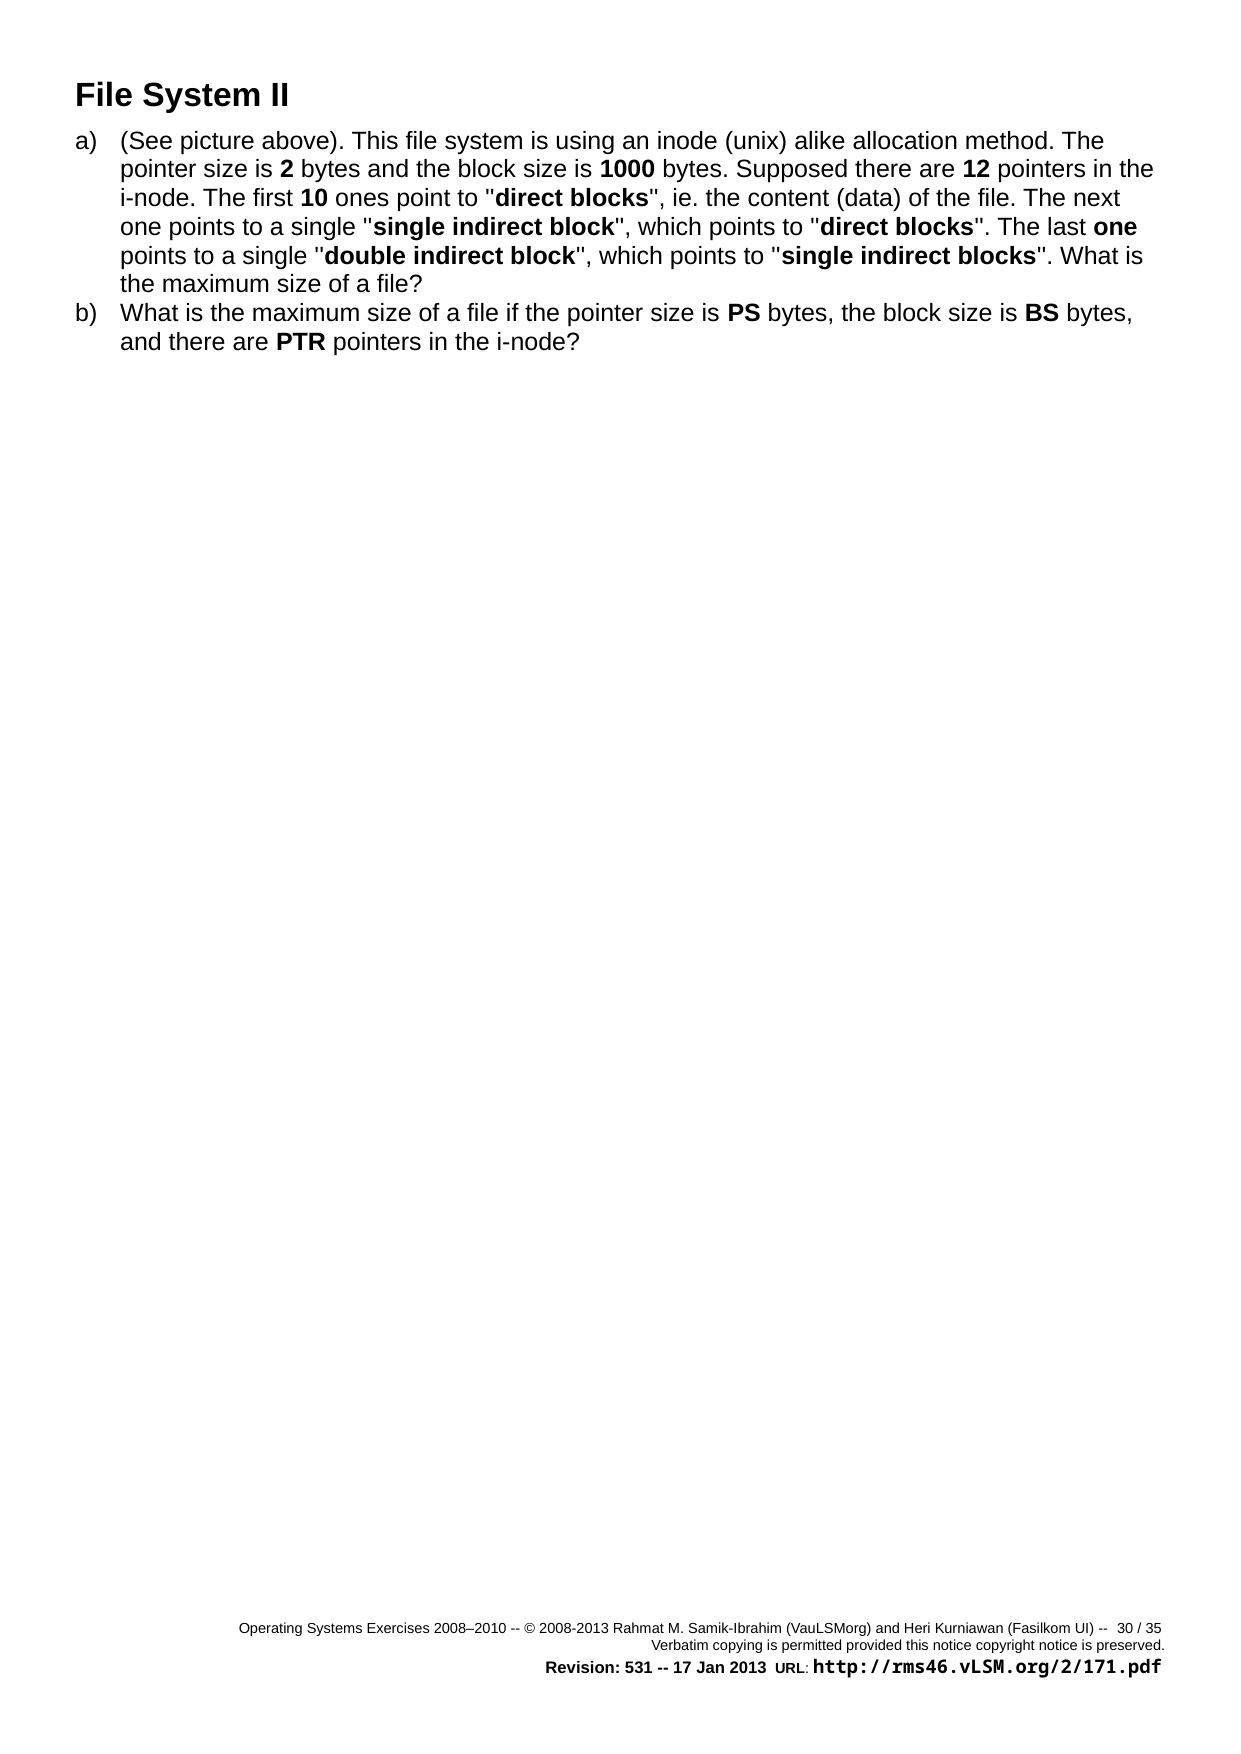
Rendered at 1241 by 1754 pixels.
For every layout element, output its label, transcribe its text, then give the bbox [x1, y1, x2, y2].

list (See picture above). This file system is using an inode (unix) alike allocation method. The pointer size is 2 bytes and the block size is 1000 bytes. Supposed there are 12 pointers in the i-node. The first 10 ones point to ''direct blocks'', ie. the content (data) of the file. The next one points to a single ''single indirect block'', which points to ''direct blocks''. The last one points to a single ''double indirect block'', which points to ''single indirect blocks''. What is the maximum size of a file? [75, 126, 1166, 298]
list What is the maximum size of a file if the pointer size is PS bytes, the block size is BS bytes, and there are PTR pointers in the i-node? [75, 298, 1166, 356]
subtitle File System II [75, 75, 1166, 114]
